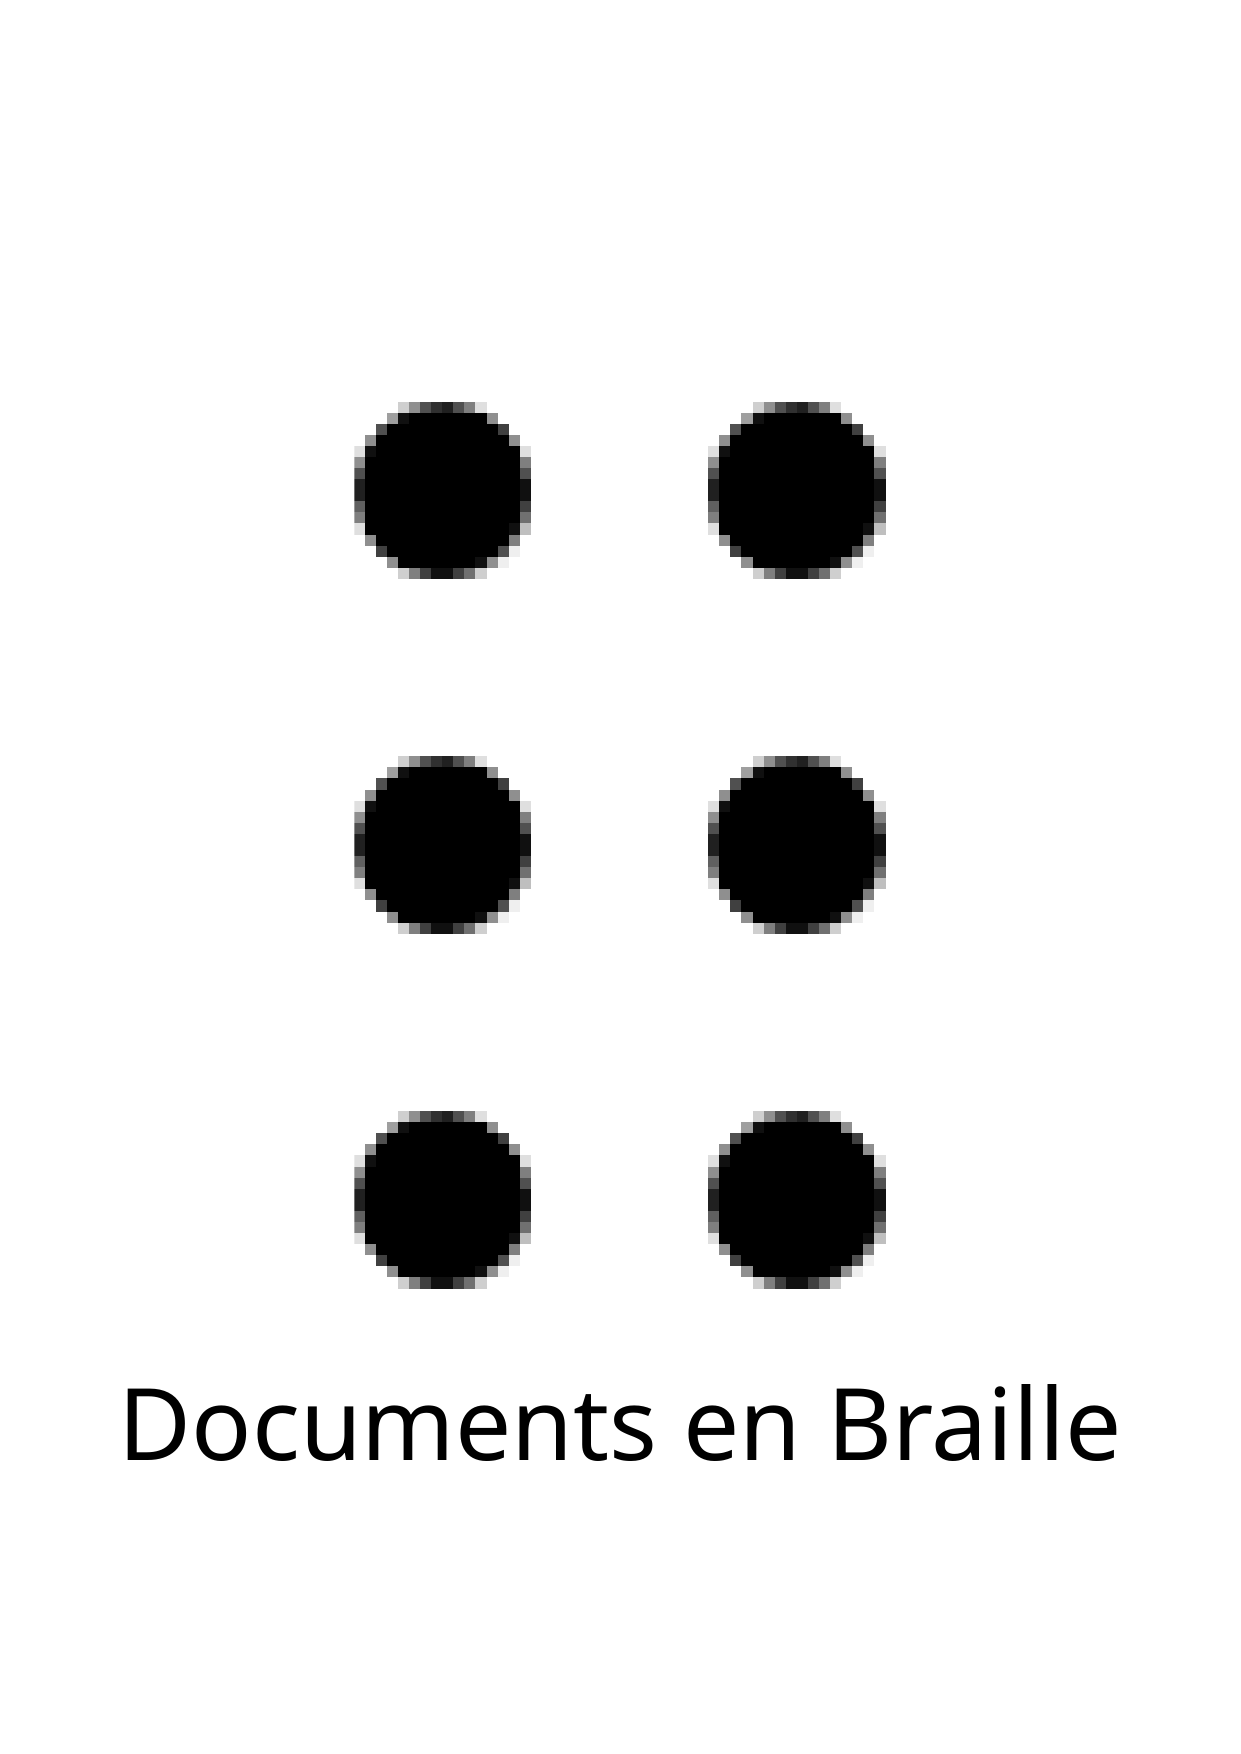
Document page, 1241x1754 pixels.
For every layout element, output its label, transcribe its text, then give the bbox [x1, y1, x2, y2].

picture [354, 402, 886, 1289]
text Documents en Braille [75, 1353, 1165, 1489]
